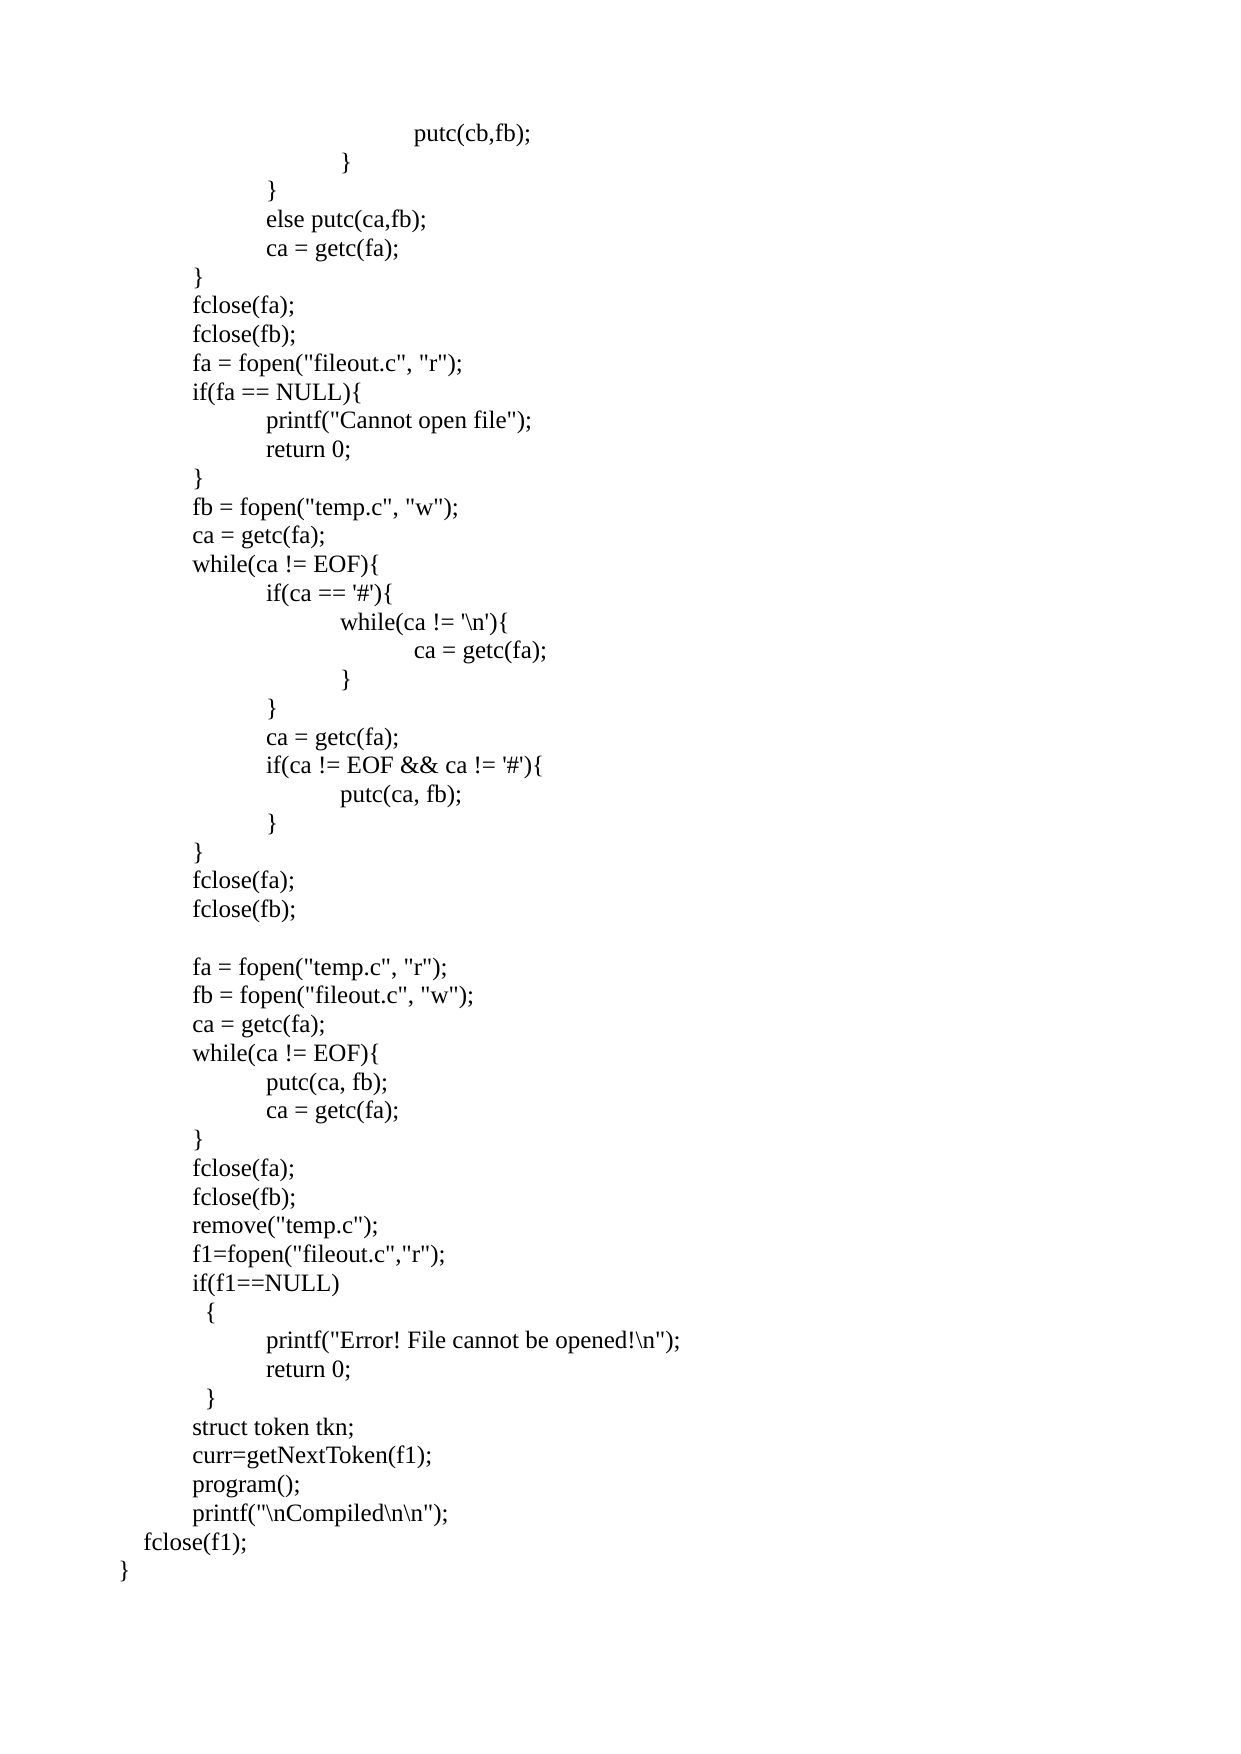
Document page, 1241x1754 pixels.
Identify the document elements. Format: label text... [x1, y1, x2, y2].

text ca = getc(fa); [118, 521, 1122, 549]
text fclose(fa); [118, 291, 1122, 319]
text } [118, 463, 1122, 492]
text printf("Error! File cannot be opened!\n"); [118, 1326, 1122, 1354]
text fclose(fb); [118, 894, 1122, 923]
text if(fa == NULL){ [118, 377, 1122, 406]
text curr=getNextToken(f1); [118, 1441, 1122, 1469]
text return 0; [118, 434, 1122, 463]
text fclose(fb); [118, 1182, 1122, 1211]
text { [118, 1297, 1122, 1326]
text ca = getc(fa); [118, 636, 1122, 664]
text printf("\nCompiled\n\n"); [118, 1498, 1122, 1527]
text while(ca != EOF){ [118, 549, 1122, 578]
text ca = getc(fa); [118, 722, 1122, 751]
text } [118, 693, 1122, 722]
text putc(ca, fb); [118, 1067, 1122, 1096]
text while(ca != EOF){ [118, 1038, 1122, 1067]
text return 0; [118, 1354, 1122, 1383]
text fb = fopen("fileout.c", "w"); [118, 981, 1122, 1009]
text fclose(f1); [118, 1527, 1122, 1556]
text } [118, 1124, 1122, 1153]
text fb = fopen("temp.c", "w"); [118, 492, 1122, 521]
text else putc(ca,fb); [118, 204, 1122, 233]
text ca = getc(fa); [118, 1009, 1122, 1038]
text } [118, 1383, 1122, 1412]
text if(ca != EOF && ca != '#'){ [118, 751, 1122, 779]
text struct token tkn; [118, 1412, 1122, 1441]
text } [118, 147, 1122, 176]
text fclose(fa); [118, 866, 1122, 894]
text if(ca == '#'){ [118, 578, 1122, 607]
text fa = fopen("temp.c", "r"); [118, 952, 1122, 981]
text f1=fopen("fileout.c","r"); [118, 1239, 1122, 1268]
text putc(ca, fb); [118, 779, 1122, 808]
text remove("temp.c"); [118, 1211, 1122, 1239]
text printf("Cannot open file"); [118, 406, 1122, 434]
text while(ca != '\n'){ [118, 607, 1122, 636]
text fa = fopen("fileout.c", "r"); [118, 348, 1122, 377]
text } [118, 664, 1122, 693]
text if(f1==NULL) [118, 1268, 1122, 1297]
text } [118, 808, 1122, 837]
text ca = getc(fa); [118, 233, 1122, 262]
text } [118, 1556, 1122, 1584]
text } [118, 262, 1122, 291]
text putc(cb,fb); [118, 118, 1122, 147]
text ca = getc(fa); [118, 1096, 1122, 1124]
text fclose(fb); [118, 319, 1122, 348]
text } [118, 837, 1122, 866]
text } [118, 176, 1122, 204]
text program(); [118, 1469, 1122, 1498]
text fclose(fa); [118, 1153, 1122, 1182]
